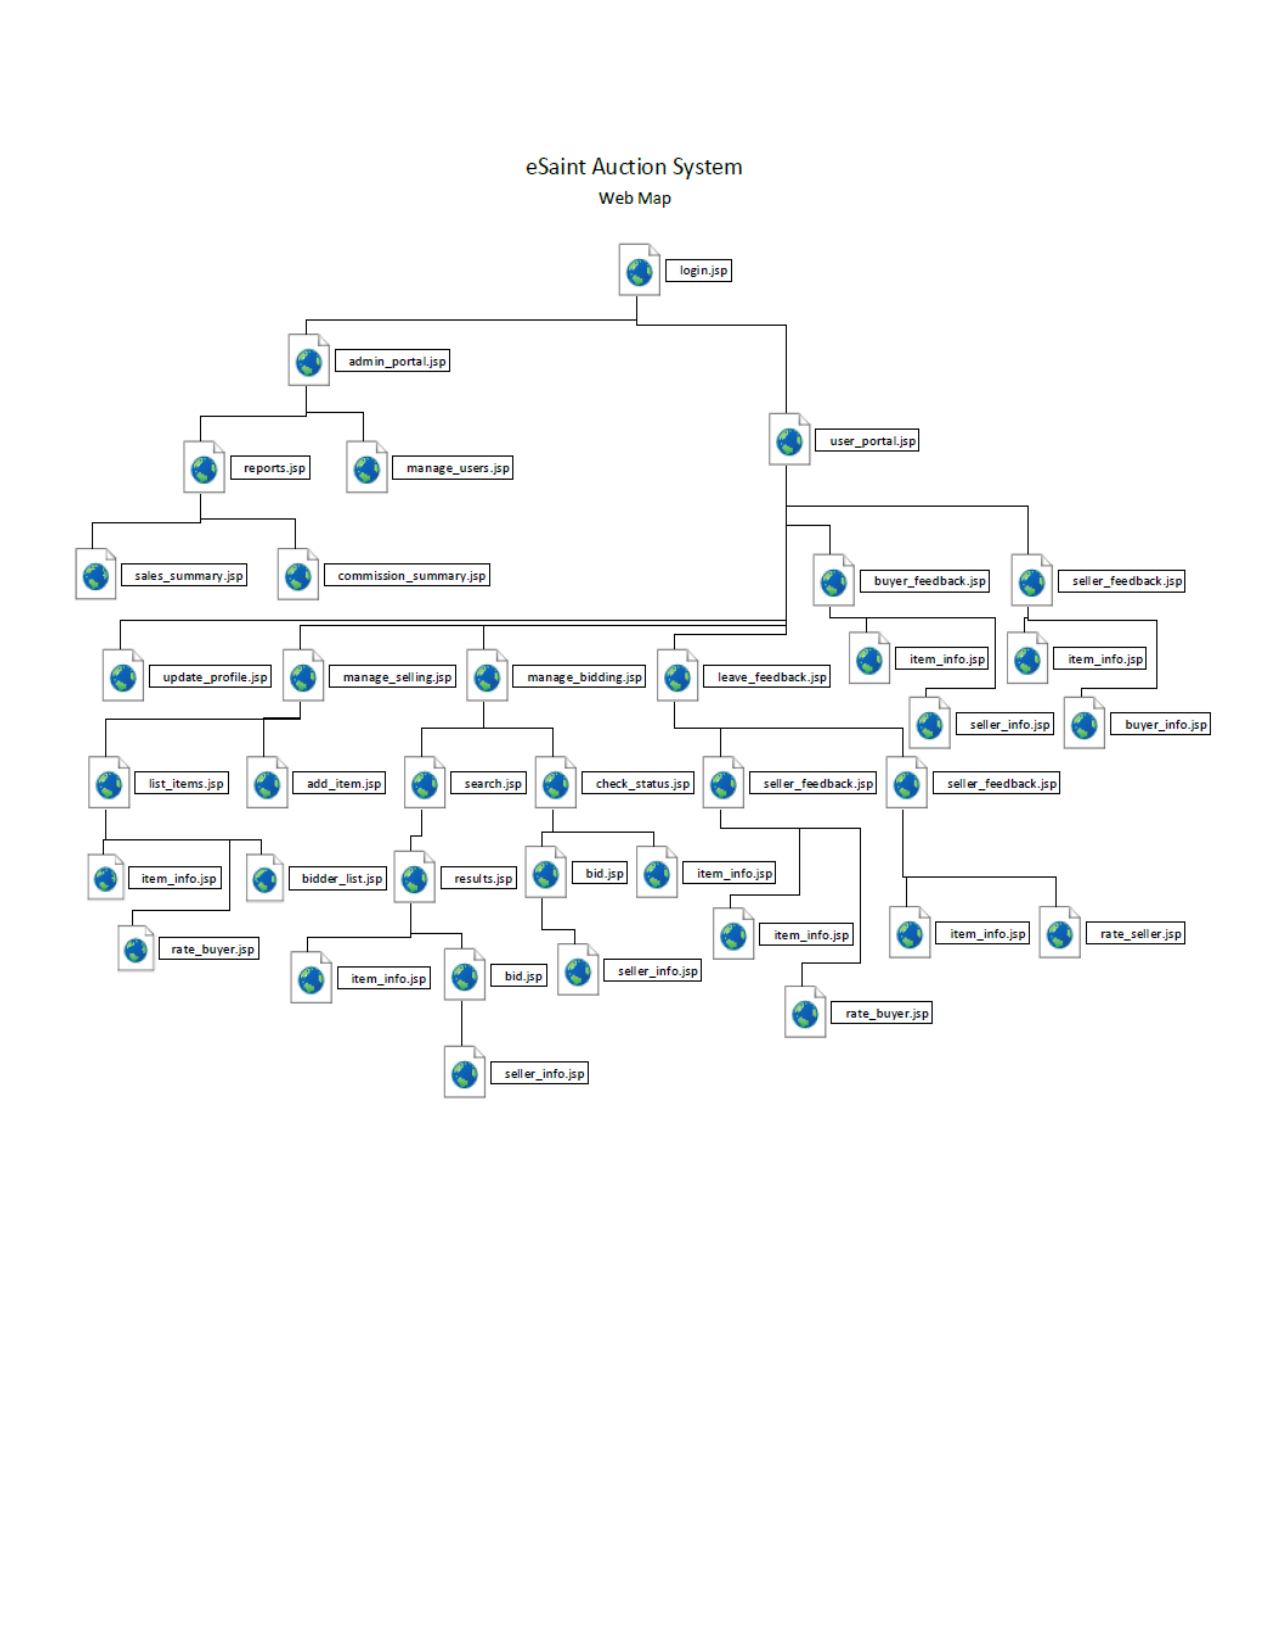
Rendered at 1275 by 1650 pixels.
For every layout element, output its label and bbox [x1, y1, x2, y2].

picture [36, 118, 1239, 1123]
